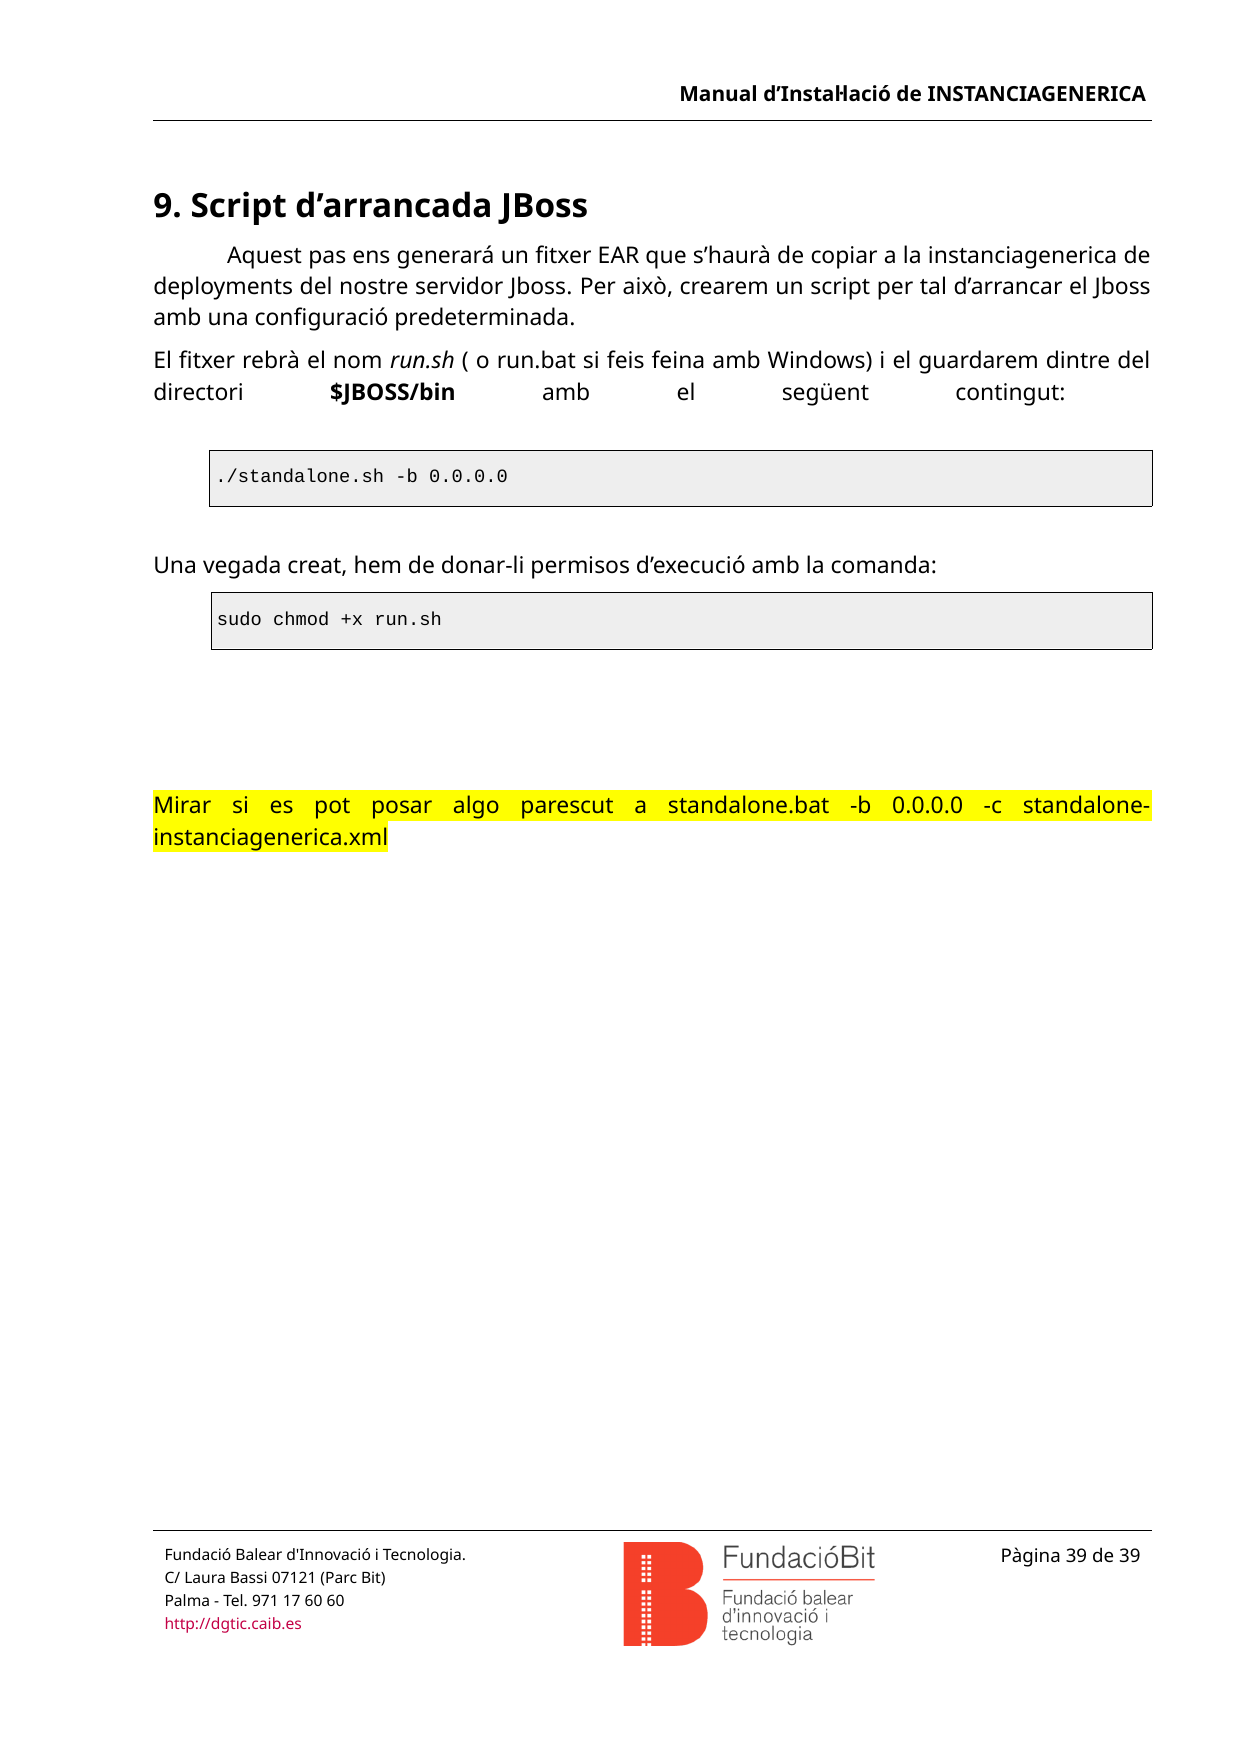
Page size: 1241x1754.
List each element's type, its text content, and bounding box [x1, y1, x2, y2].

text Mirar si es pot posar algo parescut a standalone.bat -b 0.0.0.0 -c standalone-instanciagenerica.xml [153, 789, 1152, 852]
text Una vegada creat, hem de donar-li permisos d’execució amb la comanda: [153, 518, 1152, 580]
table_header sudo chmod +x run.sh [212, 593, 1152, 648]
text Aquest pas ens generará un fitxer EAR que s’haurà de copiar a la instanciagenerica de deployments del nostre servidor Jboss. Per això, crearem un script per tal d’arrancar el Jboss amb una configuració predeterminada. [153, 239, 1152, 332]
table_header ./standalone.sh -b 0.0.0.0 [210, 451, 1152, 506]
subtitle Script d’arrancada JBoss [153, 181, 1152, 227]
text El fitxer rebrà el nom run.sh ( o run.bat si feis feina amb Windows) i el guardarem dintre del directori $JBOSS/bin amb el següent contingut: [153, 344, 1152, 438]
picture [623, 1542, 875, 1646]
